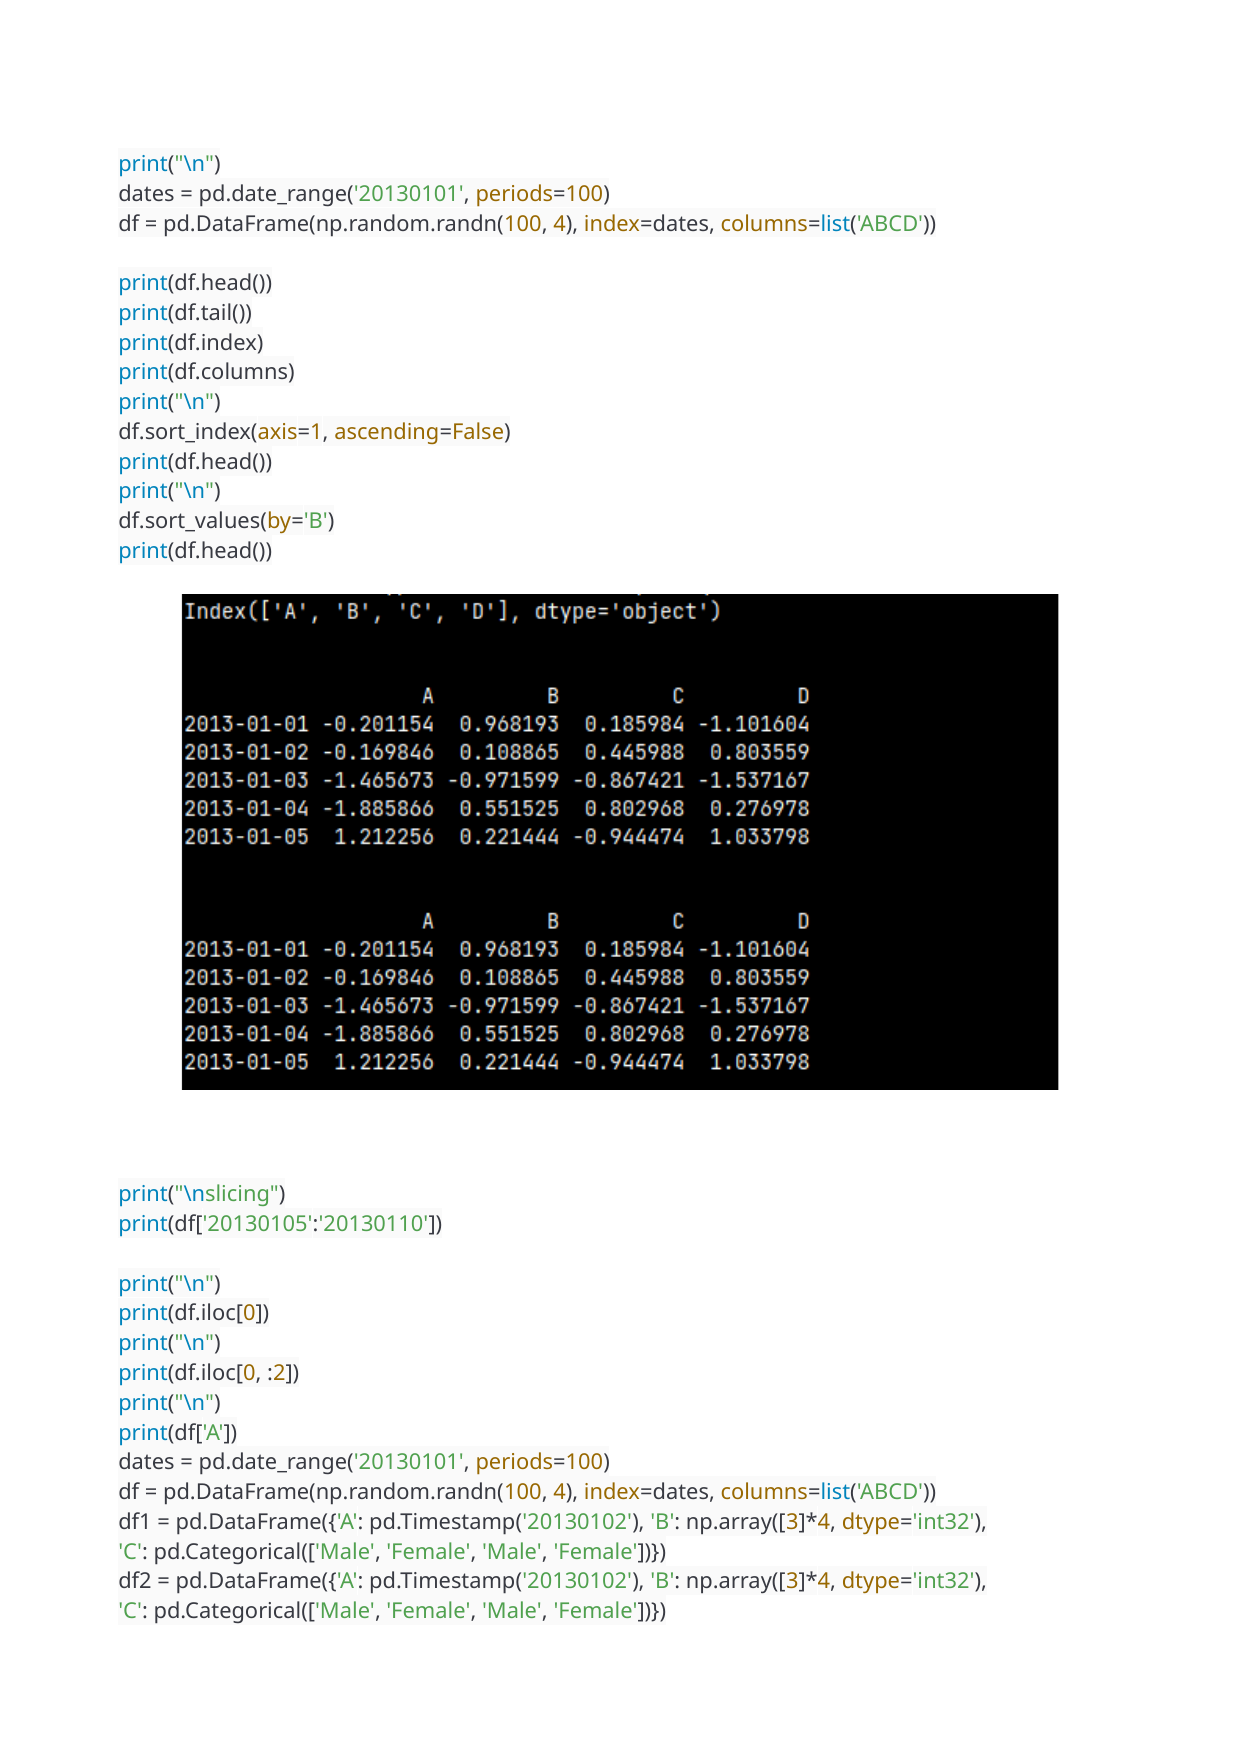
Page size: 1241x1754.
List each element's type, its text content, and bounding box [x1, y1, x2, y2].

text print("\n") [118, 1327, 1122, 1357]
text print("\n") [118, 148, 1122, 178]
text df = pd.DataFrame(np.random.randn(100, 4), index=dates, columns=list('ABCD')) [118, 207, 1122, 237]
text print(df.index) [118, 327, 1122, 356]
text print(df['A']) [118, 1417, 1122, 1446]
text 'C': pd.Categorical(['Male', 'Female', 'Male', 'Female'])}) [118, 1595, 1122, 1625]
text print(df.columns) [118, 356, 1122, 386]
text print(df.head()) [118, 535, 1122, 565]
text df.sort_values(by='B') [118, 505, 1122, 535]
text print("\n") [118, 1268, 1122, 1297]
picture [181, 594, 1059, 1090]
text 'C': pd.Categorical(['Male', 'Female', 'Male', 'Female'])}) [118, 1536, 1122, 1566]
text print("\n") [118, 1387, 1122, 1417]
text print("\nslicing") [118, 1178, 1122, 1208]
text df.sort_index(axis=1, ascending=False) [118, 416, 1122, 446]
text print("\n") [118, 476, 1122, 505]
text print(df.tail()) [118, 297, 1122, 327]
text print(df.iloc[0, :2]) [118, 1357, 1122, 1387]
text print(df['20130105':'20130110']) [118, 1208, 1122, 1238]
text dates = pd.date_range('20130101', periods=100) [118, 1446, 1122, 1476]
text print(df.iloc[0]) [118, 1297, 1122, 1327]
text dates = pd.date_range('20130101', periods=100) [118, 178, 1122, 207]
text print(df.head()) [118, 267, 1122, 297]
text print("\n") [118, 386, 1122, 416]
text df2 = pd.DataFrame({'A': pd.Timestamp('20130102'), 'B': np.array([3]*4, dtype='int32'), [118, 1566, 1122, 1595]
text print(df.head()) [118, 446, 1122, 476]
text df = pd.DataFrame(np.random.randn(100, 4), index=dates, columns=list('ABCD')) [118, 1476, 1122, 1506]
text df1 = pd.DataFrame({'A': pd.Timestamp('20130102'), 'B': np.array([3]*4, dtype='int32'), [118, 1506, 1122, 1536]
